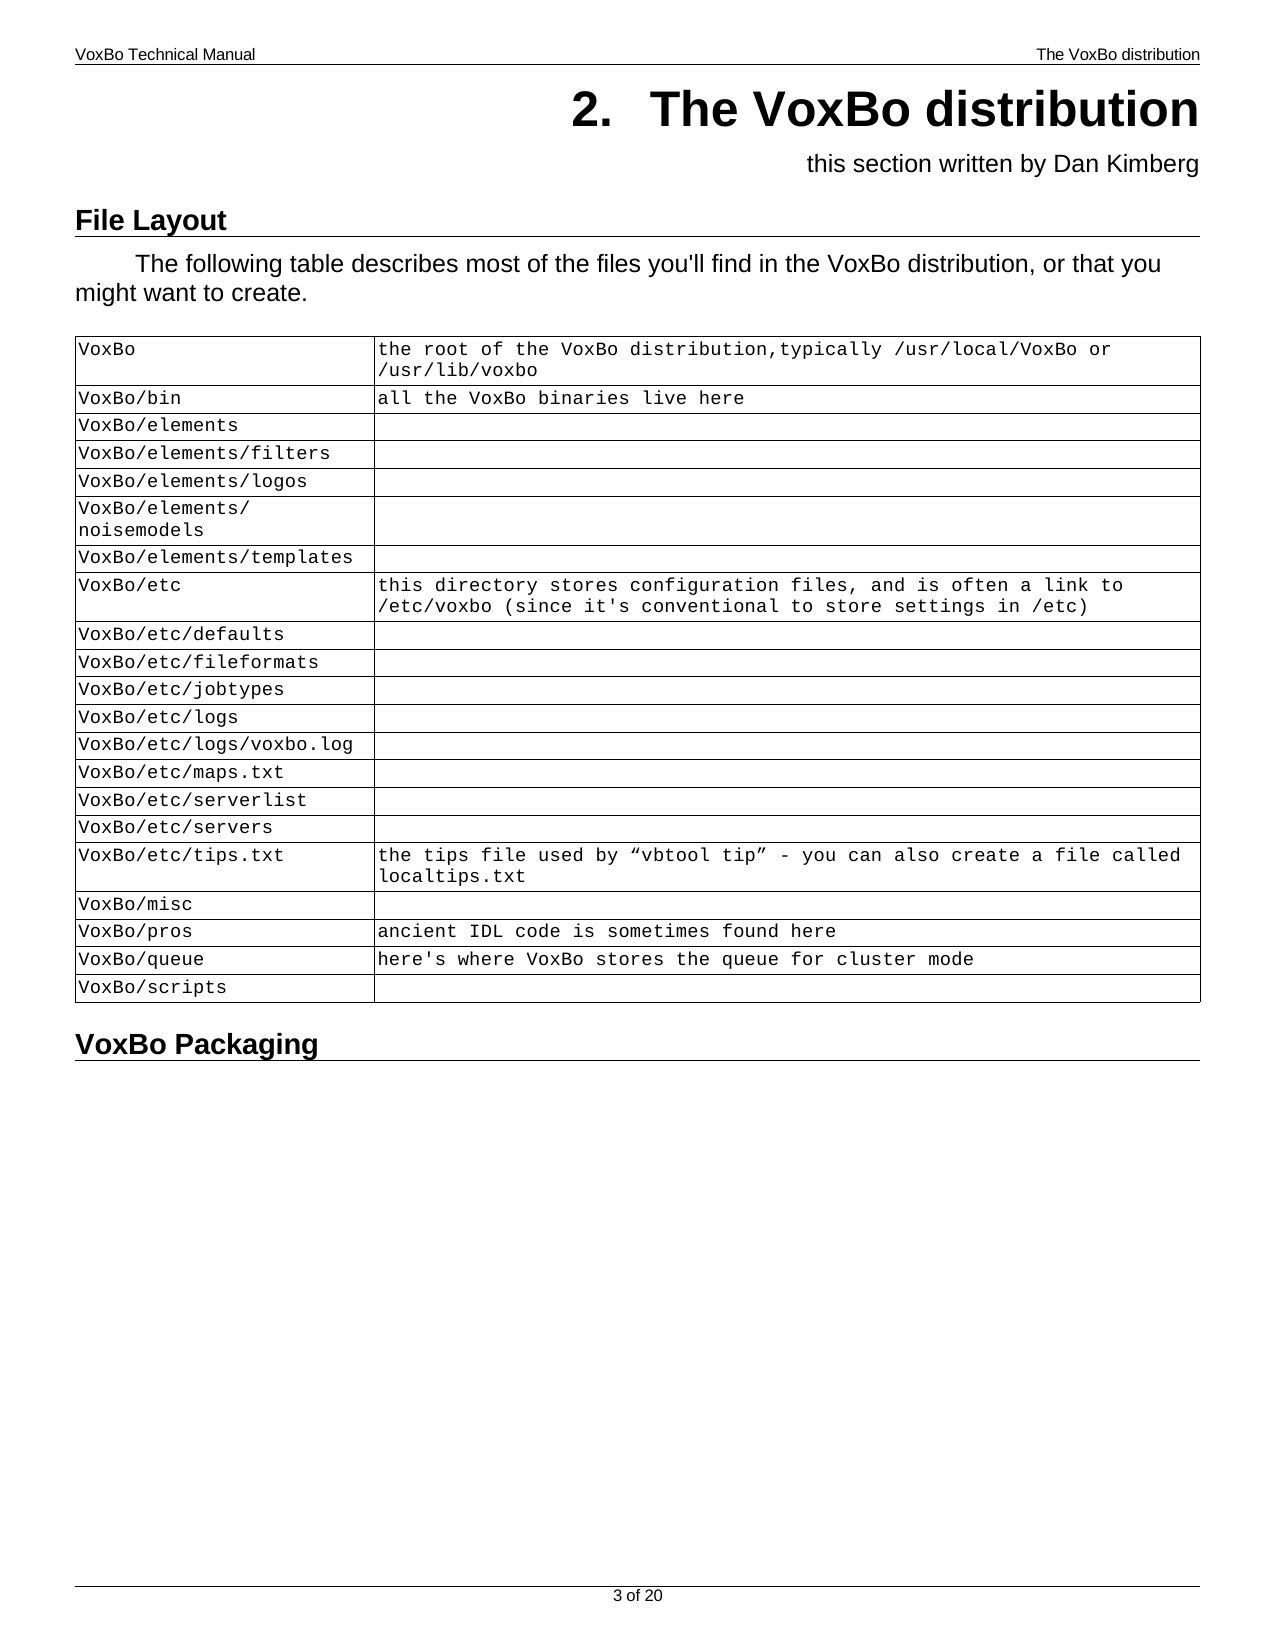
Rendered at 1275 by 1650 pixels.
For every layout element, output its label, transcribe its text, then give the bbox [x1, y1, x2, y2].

text The following table describes most of the files you'll find in the VoxBo distribution, or that you might want to create. [75, 249, 1200, 307]
table_cell [375, 677, 1200, 704]
table_cell VoxBo/etc/defaults [76, 622, 374, 649]
table_cell here's where VoxBo stores the queue for cluster mode [375, 947, 1200, 974]
table_cell VoxBo/elements/filters [76, 441, 374, 468]
table_cell [375, 760, 1200, 787]
table_cell [375, 650, 1200, 676]
table_cell [375, 892, 1200, 919]
table_cell [375, 788, 1200, 814]
table_cell this directory stores configuration files, and is often a link to /etc/voxbo (since it's conventional to store settings in /etc) [375, 573, 1200, 621]
table_cell [375, 705, 1200, 732]
table_cell [375, 975, 1200, 1002]
table_cell VoxBo/misc [76, 892, 374, 919]
table_cell VoxBo/etc/tips.txt [76, 843, 374, 891]
table_cell [375, 414, 1200, 440]
table_cell VoxBo/pros [76, 920, 374, 946]
table_cell [375, 622, 1200, 649]
table_cell [375, 733, 1200, 759]
table_cell [375, 816, 1200, 842]
subtitle The VoxBo distribution [375, 79, 1200, 137]
table_cell VoxBo/bin [76, 386, 374, 413]
subtitle File Layout [75, 203, 1200, 236]
table_cell all the VoxBo binaries live here [375, 386, 1200, 413]
table_cell VoxBo/queue [76, 947, 374, 974]
table_cell [375, 497, 1200, 544]
table_cell VoxBo/etc/logs [76, 705, 374, 732]
table_cell VoxBo/etc [76, 573, 374, 621]
table_cell VoxBo/etc/logs/voxbo.log [76, 733, 374, 759]
subtitle VoxBo Packaging [75, 1027, 1200, 1060]
table_cell VoxBo/elements/noisemodels [76, 497, 374, 544]
table_cell VoxBo/elements/templates [76, 546, 374, 572]
table_header the root of the VoxBo distribution,typically /usr/local/VoxBo or /usr/lib/voxbo [375, 337, 1200, 385]
table_header VoxBo [76, 337, 374, 385]
table_cell VoxBo/scripts [76, 975, 374, 1002]
table_cell [375, 469, 1200, 496]
table_cell VoxBo/etc/fileformats [76, 650, 374, 676]
table_cell VoxBo/elements/logos [76, 469, 374, 496]
table_cell ancient IDL code is sometimes found here [375, 920, 1200, 946]
table_cell VoxBo/etc/serverlist [76, 788, 374, 814]
table_cell VoxBo/etc/servers [76, 816, 374, 842]
table_cell VoxBo/etc/jobtypes [76, 677, 374, 704]
table_cell VoxBo/etc/maps.txt [76, 760, 374, 787]
table_cell [375, 546, 1200, 572]
table_cell [375, 441, 1200, 468]
table_cell VoxBo/elements [76, 414, 374, 440]
text this section written by Dan Kimberg [75, 149, 1200, 178]
table_cell the tips file used by “vbtool tip” - you can also create a file called localtips.txt [375, 843, 1200, 891]
